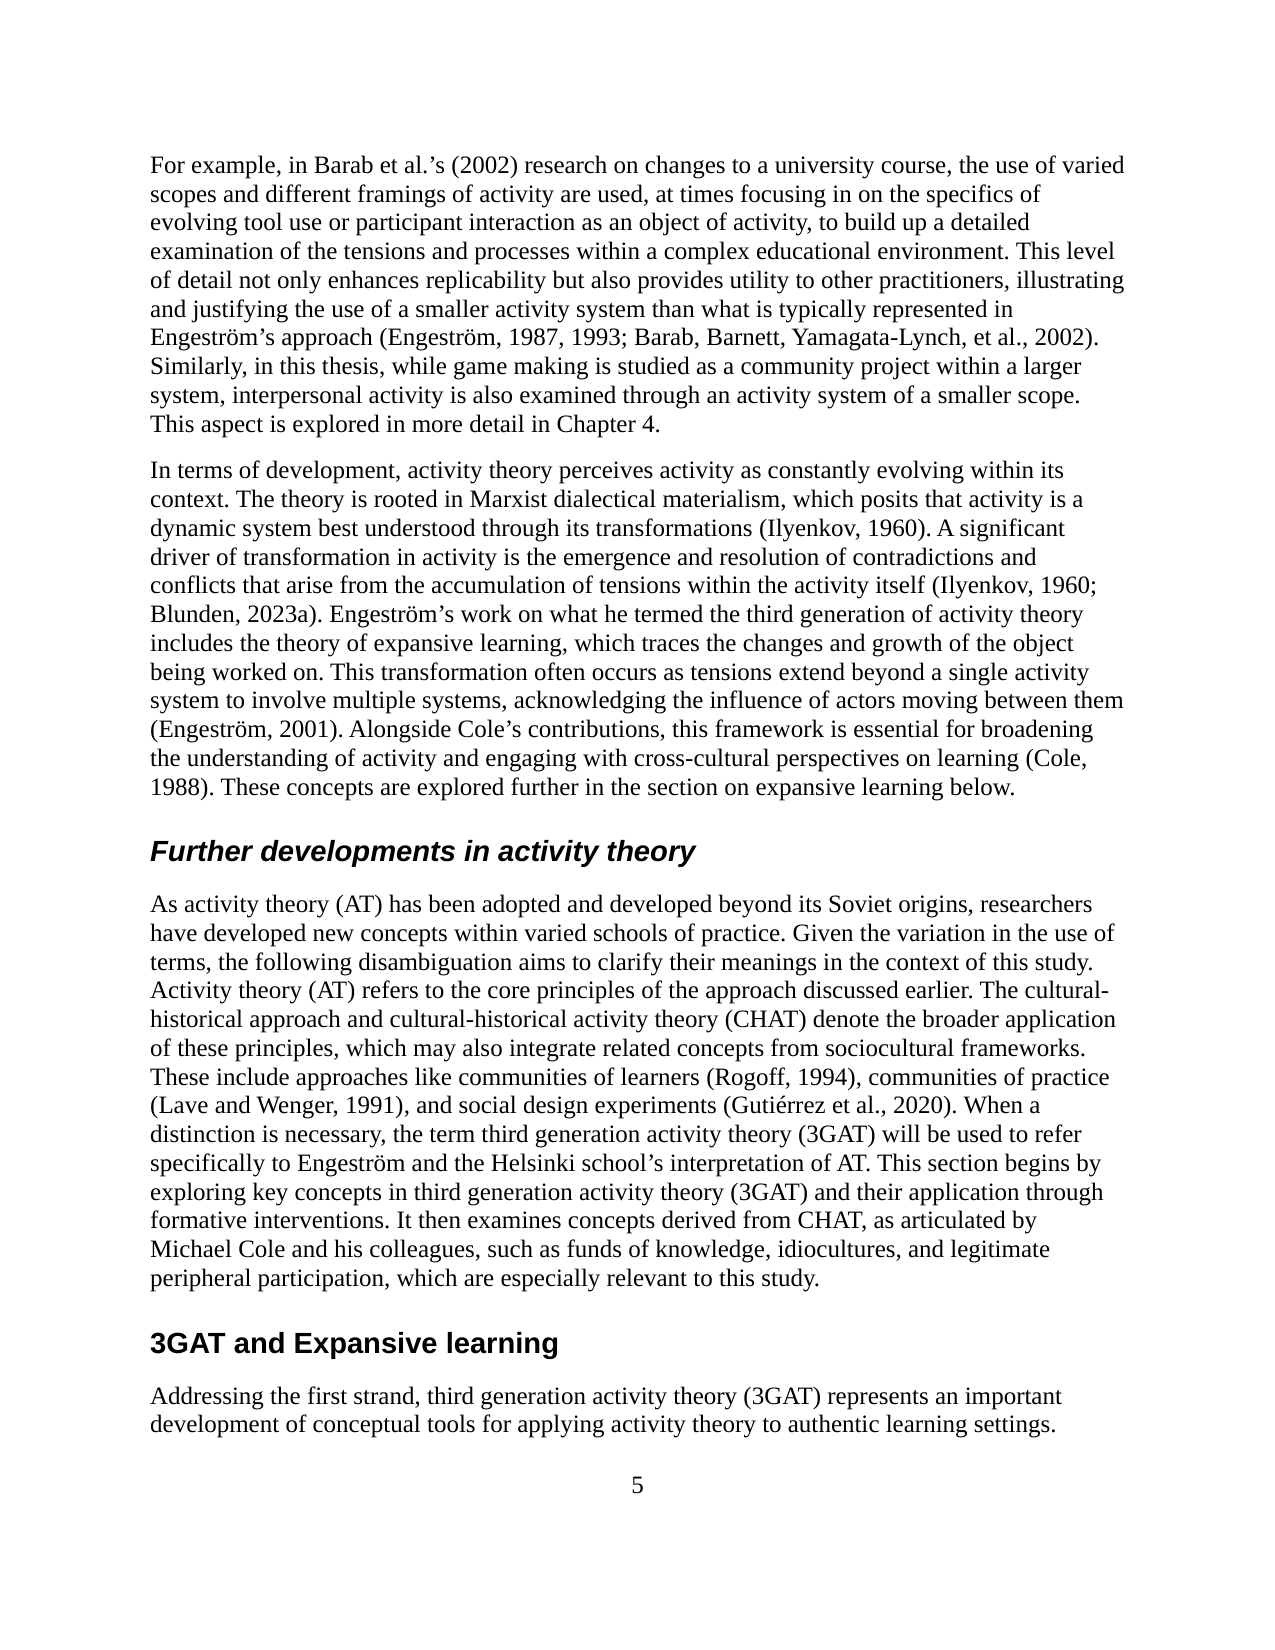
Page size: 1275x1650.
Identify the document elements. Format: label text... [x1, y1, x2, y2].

text Addressing the first strand, third generation activity theory (3GAT) represents an important development of conceptual tools for applying activity theory to authentic learning settings. [150, 1381, 1125, 1438]
text As activity theory (AT) has been adopted and developed beyond its Soviet origins, researchers have developed new concepts within varied schools of practice. Given the variation in the use of terms, the following disambiguation aims to clarify their meanings in the context of this study. Activity theory (AT) refers to the core principles of the approach discussed earlier. The cultural-historical approach and cultural-historical activity theory (CHAT) denote the broader application of these principles, which may also integrate related concepts from sociocultural frameworks. These include approaches like communities of learners (Rogoff, 1994), communities of practice (Lave and Wenger, 1991), and social design experiments (Gutiérrez et al., 2020). When a distinction is necessary, the term third generation activity theory (3GAT) will be used to refer specifically to Engeström and the Helsinki school’s interpretation of AT. This section begins by exploring key concepts in third generation activity theory (3GAT) and their application through formative interventions. It then examines concepts derived from CHAT, as articulated by Michael Cole and his colleagues, such as funds of knowledge, idiocultures, and legitimate peripheral participation, which are especially relevant to this study. [150, 889, 1125, 1292]
text In terms of development, activity theory perceives activity as constantly evolving within its context. The theory is rooted in Marxist dialectical materialism, which posits that activity is a dynamic system best understood through its transformations (Ilyenkov, 1960). A significant driver of transformation in activity is the emergence and resolution of contradictions and conflicts that arise from the accumulation of tensions within the activity itself (Ilyenkov, 1960; Blunden, 2023a). Engeström’s work on what he termed the third generation of activity theory includes the theory of expansive learning, which traces the changes and growth of the object being worked on. This transformation often occurs as tensions extend beyond a single activity system to involve multiple systems, acknowledging the influence of actors moving between them (Engeström, 2001). Alongside Cole’s contributions, this framework is essential for broadening the understanding of activity and engaging with cross-cultural perspectives on learning (Cole, 1988). These concepts are explored further in the section on expansive learning below. [150, 455, 1125, 800]
subtitle Further developments in activity theory [150, 834, 1125, 868]
subtitle 3GAT and Expansive learning [150, 1326, 1125, 1359]
text For example, in Barab et al.’s (2002) research on changes to a university course, the use of varied scopes and different framings of activity are used, at times focusing in on the specifics of evolving tool use or participant interaction as an object of activity, to build up a detailed examination of the tensions and processes within a complex educational environment. This level of detail not only enhances replicability but also provides utility to other practitioners, illustrating and justifying the use of a smaller activity system than what is typically represented in Engeström’s approach (Engeström, 1987, 1993; Barab, Barnett, Yamagata-Lynch, et al., 2002). Similarly, in this thesis, while game making is studied as a community project within a larger system, interpersonal activity is also examined through an activity system of a smaller scope. This aspect is explored in more detail in Chapter 4. [150, 150, 1125, 437]
